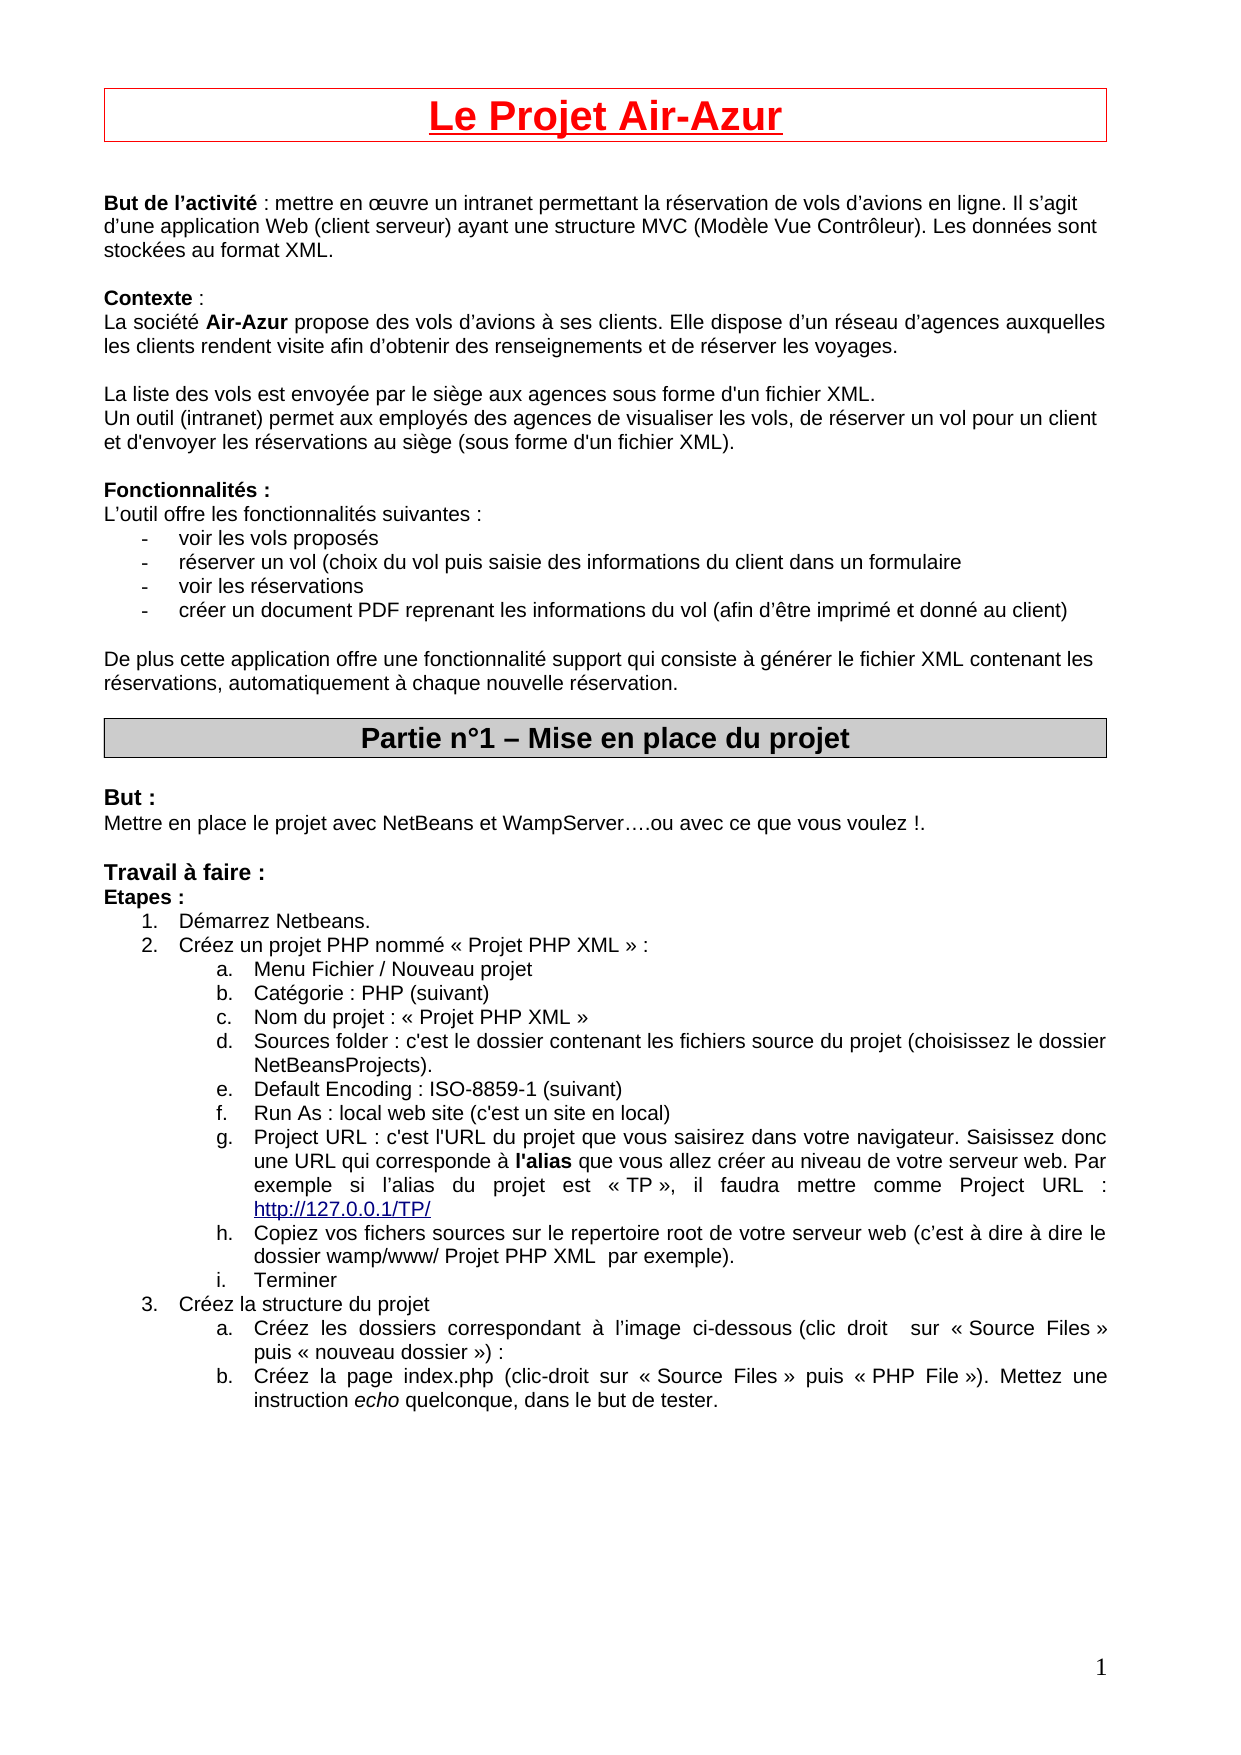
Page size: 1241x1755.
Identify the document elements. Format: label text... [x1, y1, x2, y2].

list Créez la structure du projet [141, 1292, 1107, 1316]
list Default Encoding : ISO-8859-1 (suivant) [216, 1077, 1107, 1101]
text Un outil (intranet) permet aux employés des agences de visualiser les vols, de réserver un vol pour un client et d'envoyer les réservations au siège (sous forme d'un fichier XML). [103, 406, 1107, 454]
text Contexte : [103, 286, 1107, 310]
list Menu Fichier / Nouveau projet [216, 957, 1107, 981]
text De plus cette application offre une fonctionnalité support qui consiste à générer le fichier XML contenant les réservations, automatiquement à chaque nouvelle réservation. [103, 646, 1107, 694]
list Créez un projet PHP nommé « Projet PHP XML » : [141, 933, 1107, 957]
list Run As : local web site (c'est un site en local) [216, 1101, 1107, 1124]
text Fonctionnalités : [103, 478, 1107, 502]
text Le Projet Air-Azur [105, 89, 1106, 141]
text La liste des vols est envoyée par le siège aux agences sous forme d'un fichier XML. [103, 382, 1107, 406]
list Project URL : c'est l'URL du projet que vous saisirez dans votre navigateur. Saisissez donc une URL qui corresponde à l'alias que vous allez créer au niveau de votre serveur web. Par exemple si l’alias du projet est « TP », il faudra mettre comme Project URL : http://127.0.0.1/TP/ [216, 1124, 1107, 1220]
list Copiez vos fichers sources sur le repertoire root de votre serveur web (c’est à dire à dire le dossier wamp/www/ Projet PHP XML par exemple). [216, 1220, 1107, 1268]
list Créez les dossiers correspondant à l’image ci-dessous (clic droit sur « Source Files » puis « nouveau dossier ») : [216, 1316, 1107, 1364]
text But : [103, 784, 1107, 811]
list créer un document PDF reprenant les informations du vol (afin d’être imprimé et donné au client) [141, 598, 1107, 622]
list voir les vols proposés [141, 526, 1107, 550]
list réserver un vol (choix du vol puis saisie des informations du client dans un formulaire [141, 550, 1107, 574]
subtitle Partie n°1 – Mise en place du projet [105, 719, 1106, 757]
text But de l’activité : mettre en œuvre un intranet permettant la réservation de vols d’avions en ligne. Il s’agit d’une application Web (client serveur) ayant une structure MVC (Modèle Vue Contrôleur). Les données sont stockées au format XML. [103, 190, 1107, 262]
list Terminer [216, 1268, 1107, 1292]
list Catégorie : PHP (suivant) [216, 981, 1107, 1005]
list Sources folder : c'est le dossier contenant les fichiers source du projet (choisissez le dossier NetBeansProjects). [216, 1029, 1107, 1077]
text Mettre en place le projet avec NetBeans et WampServer….ou avec ce que vous voulez !. [103, 811, 1107, 835]
text La société Air-Azur propose des vols d’avions à ses clients. Elle dispose d’un réseau d’agences auxquelles les clients rendent visite afin d’obtenir des renseignements et de réserver les voyages. [103, 310, 1107, 358]
text L’outil offre les fonctionnalités suivantes : [103, 502, 1107, 526]
list Démarrez Netbeans. [141, 909, 1107, 933]
list Créez la page index.php (clic-droit sur « Source Files » puis « PHP File »). Mettez une instruction echo quelconque, dans le but de tester. [216, 1364, 1107, 1412]
list Nom du projet : « Projet PHP XML » [216, 1005, 1107, 1029]
text Travail à faire : [103, 859, 1107, 885]
text Etapes : [103, 885, 1107, 909]
list voir les réservations [141, 574, 1107, 598]
